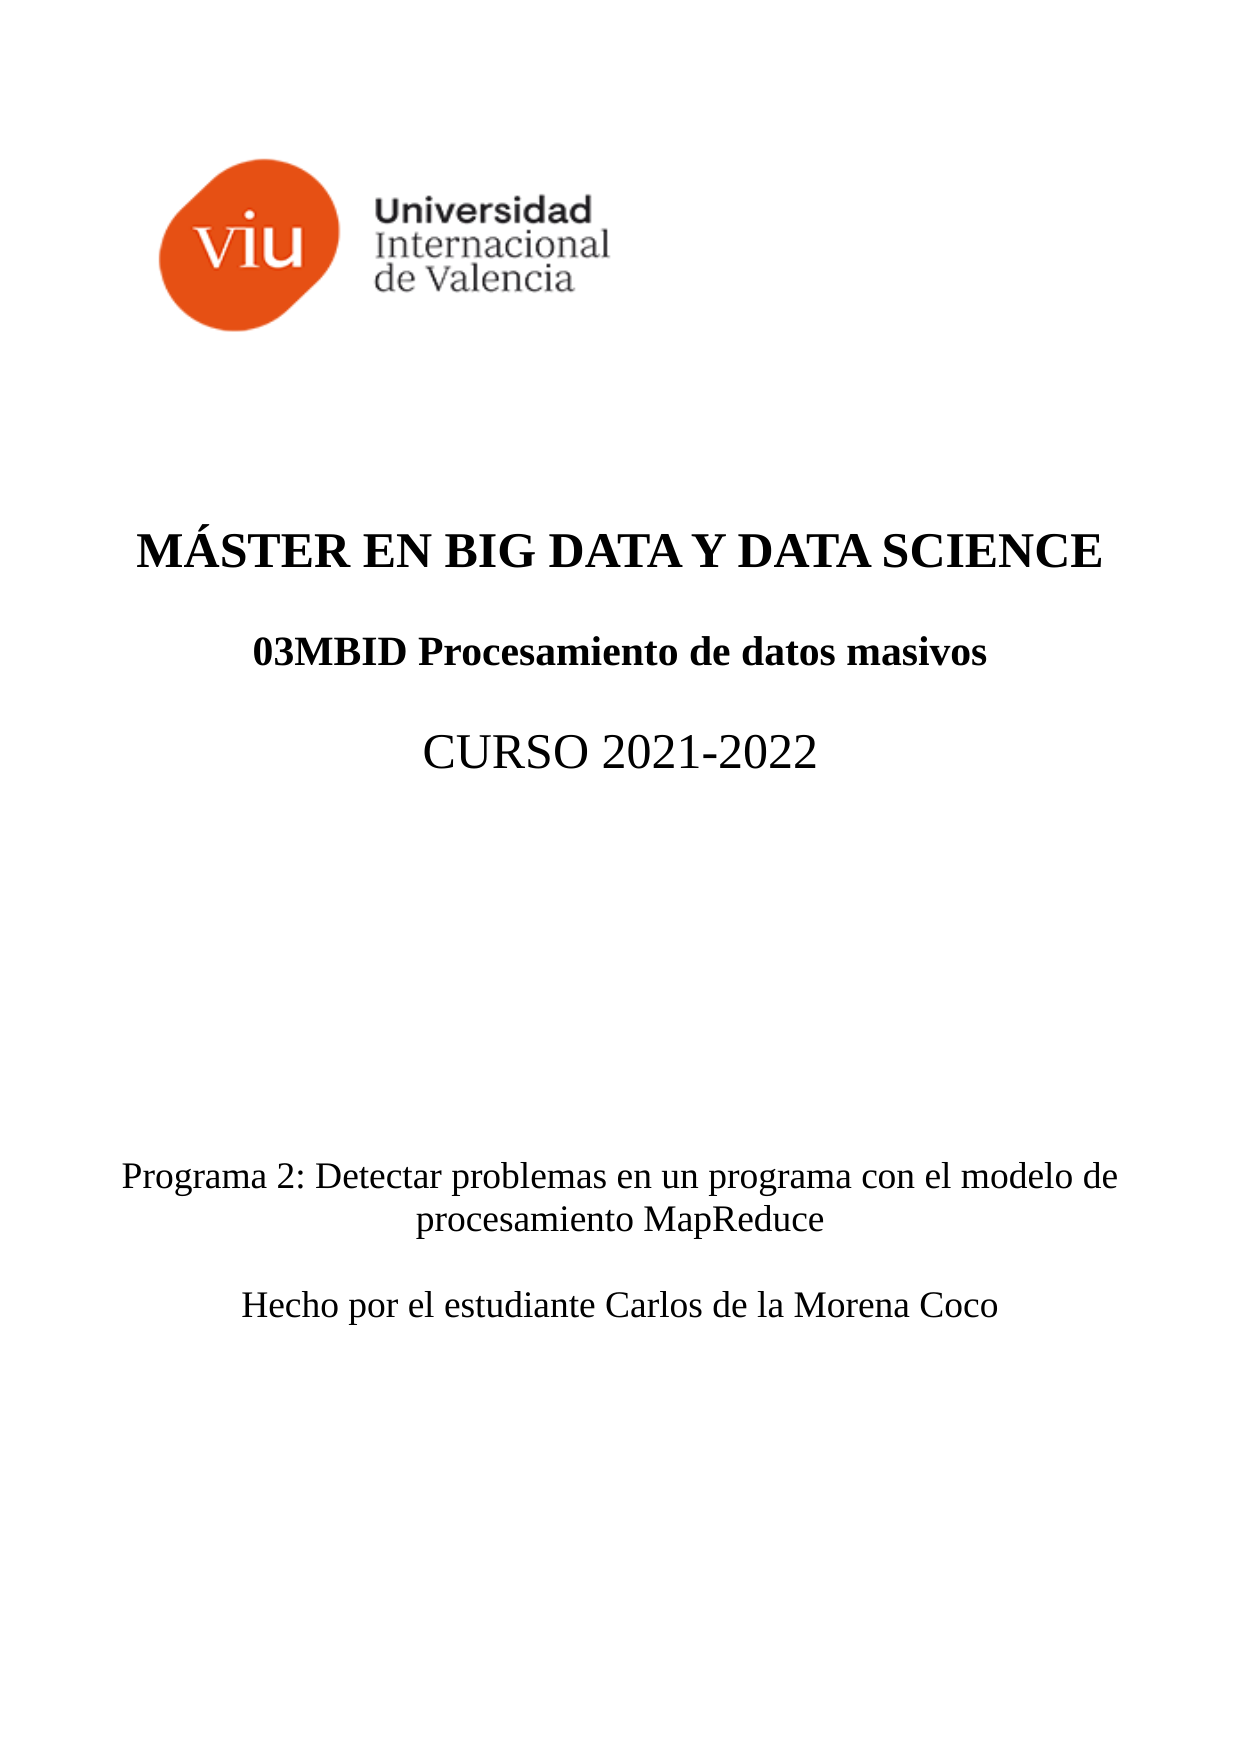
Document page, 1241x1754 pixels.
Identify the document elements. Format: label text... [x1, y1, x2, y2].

text Programa 2: Detectar problemas en un programa con el modelo de procesamiento MapReduce [118, 1153, 1122, 1239]
text 03MBID Procesamiento de datos masivos [118, 626, 1122, 674]
text MÁSTER EN BIG DATA Y DATA SCIENCE [118, 521, 1122, 578]
text Hecho por el estudiante Carlos de la Morena Coco [118, 1282, 1122, 1326]
picture [118, 118, 652, 373]
text CURSO 2021-2022 [118, 722, 1122, 779]
